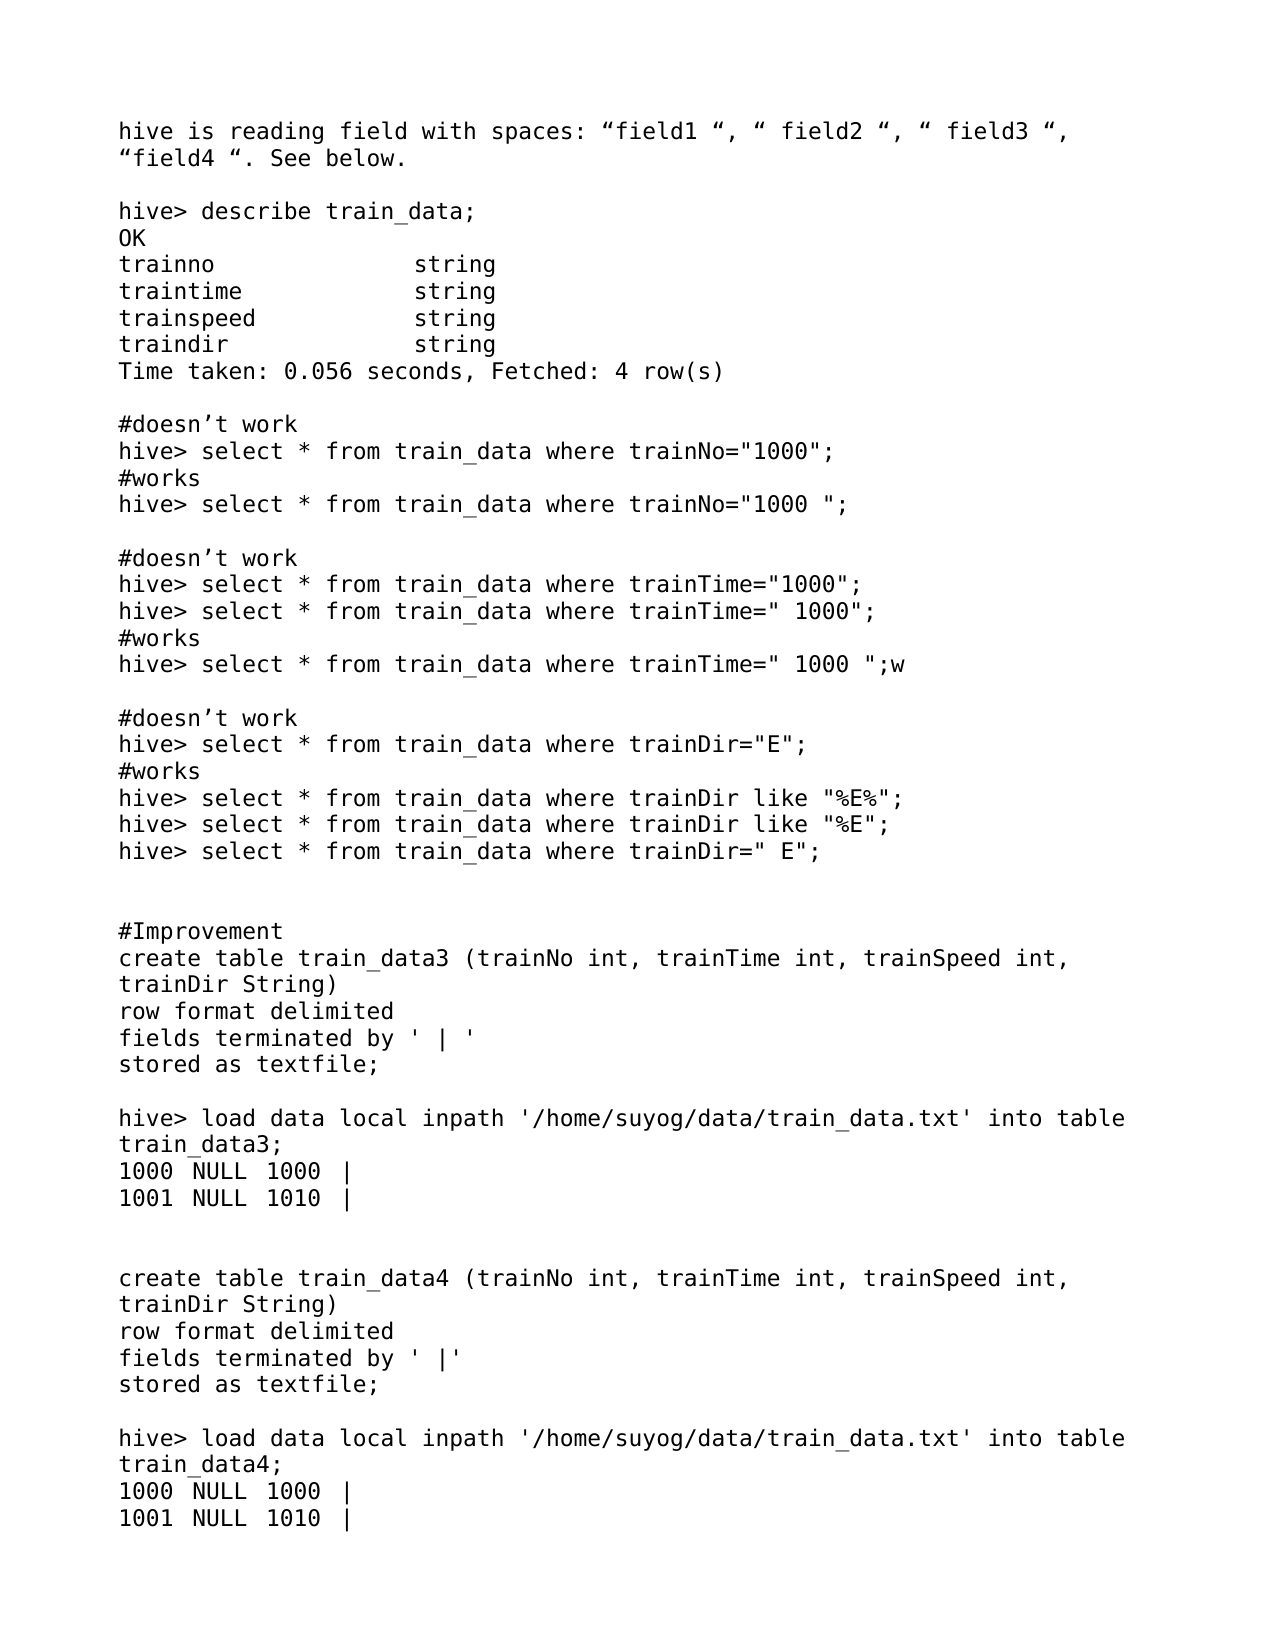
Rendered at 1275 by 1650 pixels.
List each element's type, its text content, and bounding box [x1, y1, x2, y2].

text hive> describe train_data; [118, 198, 1157, 225]
text fields terminated by ' | ' [118, 1025, 1157, 1051]
text traintime string [118, 278, 1157, 305]
text #Improvement [118, 918, 1157, 945]
text #works [118, 758, 1157, 785]
text stored as textfile; [118, 1051, 1157, 1078]
text 1000 NULL 1000 | [118, 1478, 1157, 1505]
text hive> select * from train_data where trainTime=" 1000 ";w [118, 651, 1157, 678]
text create table train_data3 (trainNo int, trainTime int, trainSpeed int, trainDir String) [118, 945, 1157, 998]
text hive> select * from train_data where trainDir like "%E%"; [118, 785, 1157, 811]
text traindir string [118, 331, 1157, 358]
text hive> load data local inpath '/home/suyog/data/train_data.txt' into table train_data4; [118, 1425, 1157, 1478]
text #works [118, 465, 1157, 491]
text hive> select * from train_data where trainTime="1000"; [118, 571, 1157, 598]
text 1000 NULL 1000 | [118, 1158, 1157, 1185]
text #works [118, 625, 1157, 651]
text Time taken: 0.056 seconds, Fetched: 4 row(s) [118, 358, 1157, 385]
text row format delimited [118, 998, 1157, 1025]
text trainspeed string [118, 305, 1157, 331]
text 1001 NULL 1010 | [118, 1505, 1157, 1531]
text trainno string [118, 251, 1157, 278]
text hive> select * from train_data where trainTime=" 1000"; [118, 598, 1157, 625]
text hive> select * from train_data where trainDir="E"; [118, 731, 1157, 758]
text row format delimited [118, 1318, 1157, 1345]
text hive> load data local inpath '/home/suyog/data/train_data.txt' into table train_data3; [118, 1105, 1157, 1158]
text 1001 NULL 1010 | [118, 1185, 1157, 1211]
text hive> select * from train_data where trainDir=" E"; [118, 838, 1157, 865]
text #doesn’t work [118, 411, 1157, 438]
text stored as textfile; [118, 1371, 1157, 1398]
text #doesn’t work [118, 705, 1157, 731]
text #doesn’t work [118, 545, 1157, 571]
text hive is reading field with spaces: “field1 “, “ field2 “, “ field3 “, “field4 “. See below. [118, 118, 1157, 171]
text OK [118, 225, 1157, 251]
text hive> select * from train_data where trainNo="1000"; [118, 438, 1157, 465]
text fields terminated by ' |' [118, 1345, 1157, 1371]
text hive> select * from train_data where trainNo="1000 "; [118, 491, 1157, 518]
text create table train_data4 (trainNo int, trainTime int, trainSpeed int, trainDir String) [118, 1265, 1157, 1318]
text hive> select * from train_data where trainDir like "%E"; [118, 811, 1157, 838]
